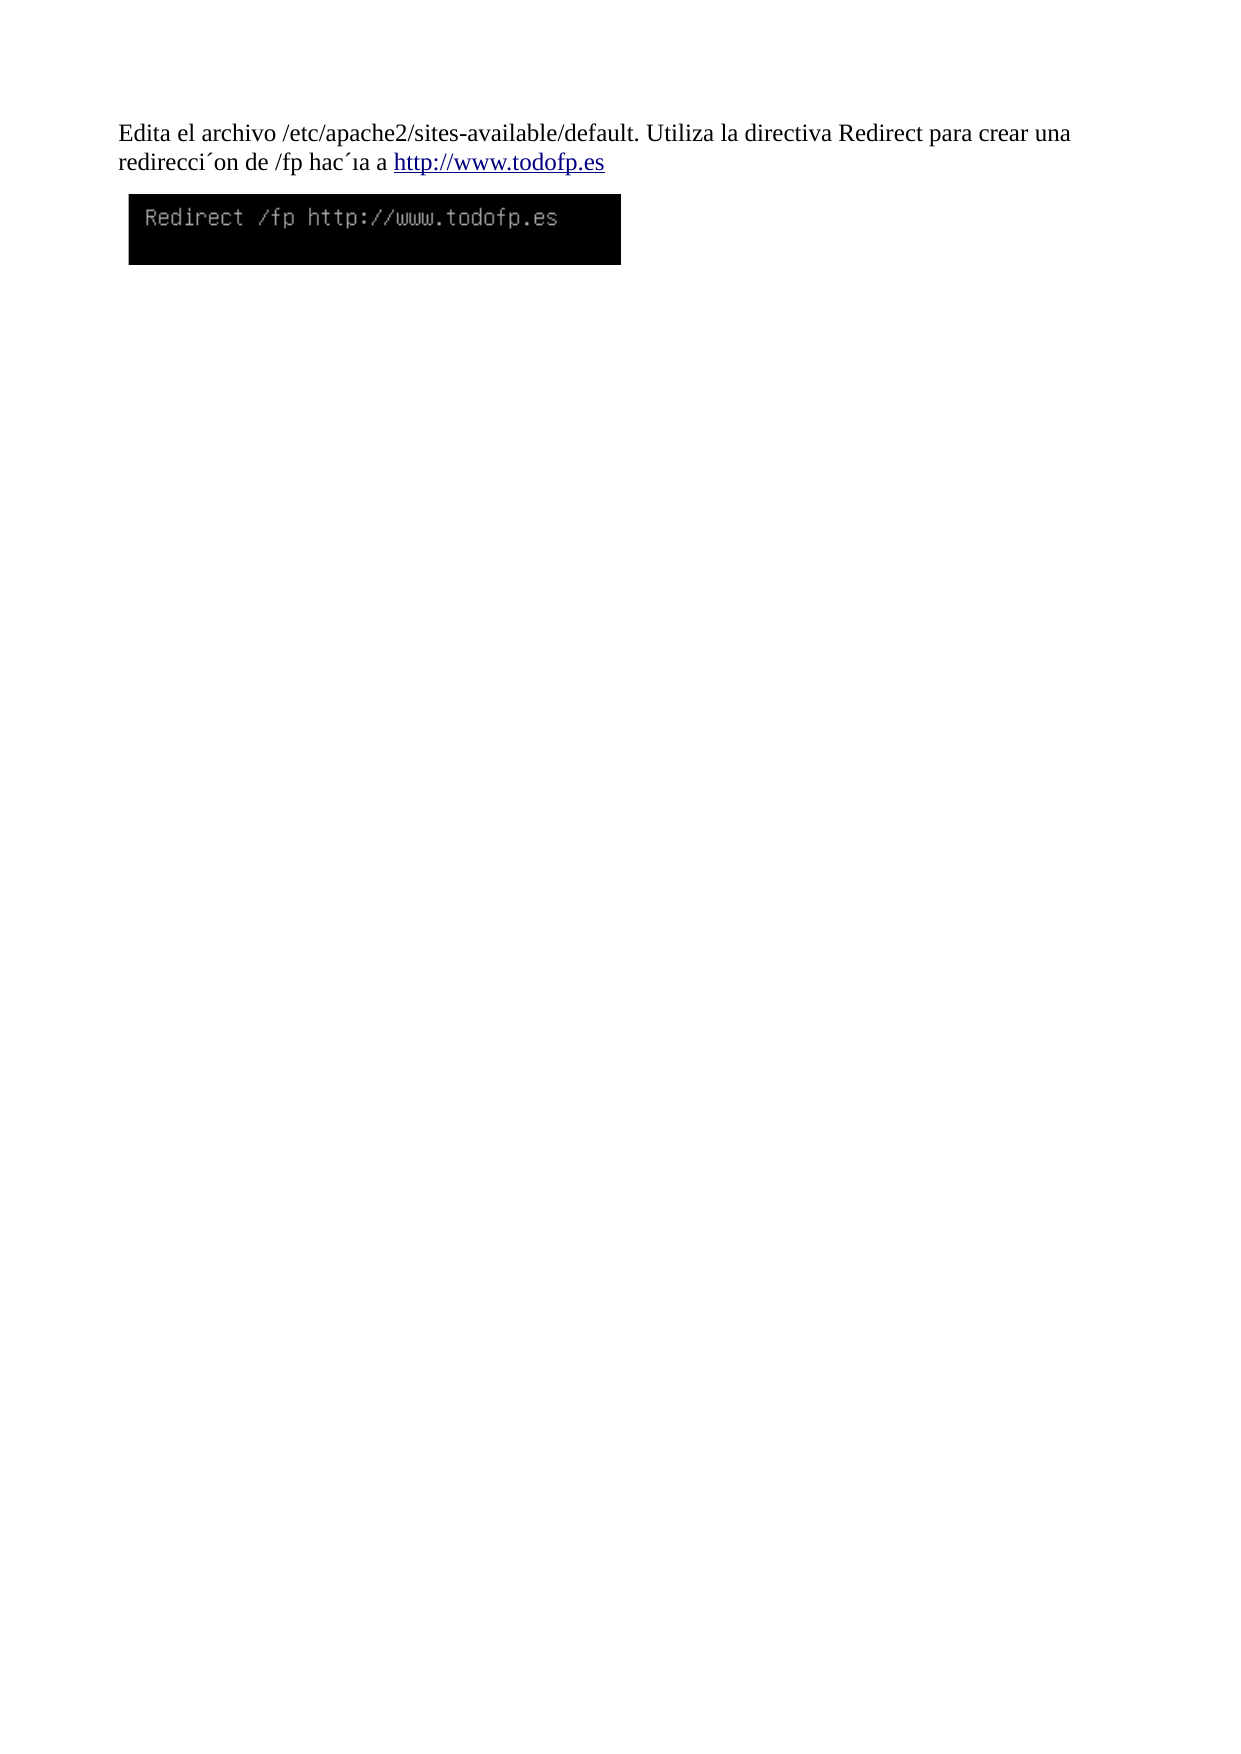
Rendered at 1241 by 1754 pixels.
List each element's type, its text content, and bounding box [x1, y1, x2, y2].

text Edita el archivo /etc/apache2/sites-available/default. Utiliza la directiva Redirect para crear una redirecci´on de /fp hac´ıa a http://www.todofp.es [118, 118, 1122, 176]
picture [128, 194, 621, 265]
